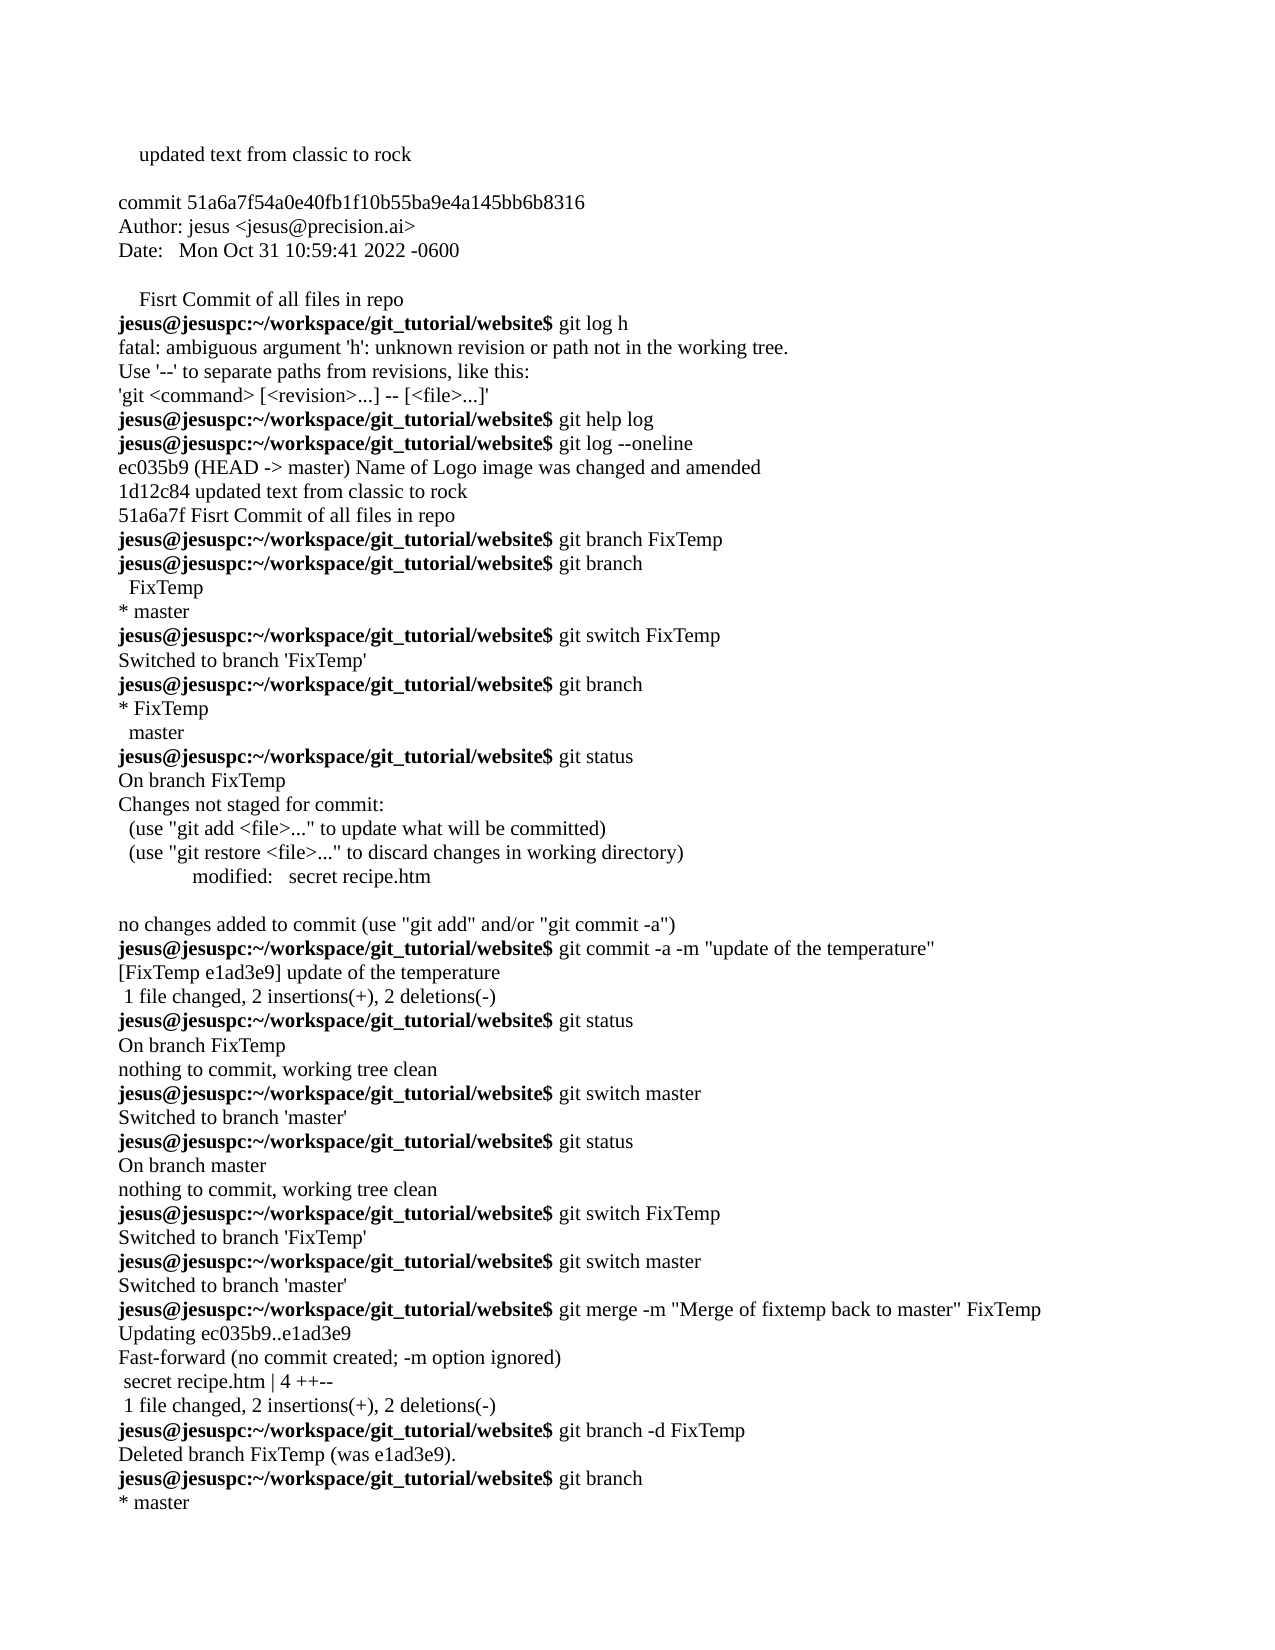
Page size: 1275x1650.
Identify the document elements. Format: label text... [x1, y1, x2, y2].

text [FixTemp e1ad3e9] update of the temperature [118, 960, 1157, 984]
text jesus@jesuspc:~/workspace/git_tutorial/website$ git status [118, 744, 1157, 768]
text Deleted branch FixTemp (was e1ad3e9). [118, 1442, 1157, 1466]
text modified: secret recipe.htm [118, 864, 1157, 888]
text jesus@jesuspc:~/workspace/git_tutorial/website$ git branch FixTemp [118, 527, 1157, 551]
text Changes not staged for commit: [118, 792, 1157, 816]
text jesus@jesuspc:~/workspace/git_tutorial/website$ git commit -a -m "update of the temperature" [118, 936, 1157, 960]
text Author: jesus <jesus@precision.ai> [118, 214, 1157, 238]
text fatal: ambiguous argument 'h': unknown revision or path not in the working tree. [118, 335, 1157, 359]
text jesus@jesuspc:~/workspace/git_tutorial/website$ git branch [118, 672, 1157, 696]
text FixTemp [118, 575, 1157, 599]
text Fisrt Commit of all files in repo [118, 287, 1157, 311]
text jesus@jesuspc:~/workspace/git_tutorial/website$ git log --oneline [118, 431, 1157, 455]
text ec035b9 (HEAD -> master) Name of Logo image was changed and amended [118, 455, 1157, 479]
text (use "git restore <file>..." to discard changes in working directory) [118, 840, 1157, 864]
text nothing to commit, working tree clean [118, 1177, 1157, 1201]
text Switched to branch 'FixTemp' [118, 647, 1157, 672]
text jesus@jesuspc:~/workspace/git_tutorial/website$ git branch [118, 1466, 1157, 1490]
text no changes added to commit (use "git add" and/or "git commit -a") [118, 912, 1157, 936]
text master [118, 720, 1157, 744]
text jesus@jesuspc:~/workspace/git_tutorial/website$ git status [118, 1008, 1157, 1032]
text Switched to branch 'FixTemp' [118, 1225, 1157, 1249]
text jesus@jesuspc:~/workspace/git_tutorial/website$ git switch FixTemp [118, 1201, 1157, 1225]
text jesus@jesuspc:~/workspace/git_tutorial/website$ git branch [118, 551, 1157, 575]
text jesus@jesuspc:~/workspace/git_tutorial/website$ git switch FixTemp [118, 623, 1157, 647]
text commit 51a6a7f54a0e40fb1f10b55ba9e4a145bb6b8316 [118, 190, 1157, 214]
text 'git <command> [<revision>...] -- [<file>...]' [118, 383, 1157, 407]
text secret recipe.htm | 4 ++-- [118, 1369, 1157, 1393]
text jesus@jesuspc:~/workspace/git_tutorial/website$ git branch -d FixTemp [118, 1417, 1157, 1442]
text Updating ec035b9..e1ad3e9 [118, 1321, 1157, 1345]
text jesus@jesuspc:~/workspace/git_tutorial/website$ git merge -m "Merge of fixtemp back to master" FixTemp [118, 1297, 1157, 1321]
text 1d12c84 updated text from classic to rock [118, 479, 1157, 503]
text 1 file changed, 2 insertions(+), 2 deletions(-) [118, 984, 1157, 1008]
text Date: Mon Oct 31 10:59:41 2022 -0600 [118, 238, 1157, 262]
text updated text from classic to rock [118, 142, 1157, 166]
text Fast-forward (no commit created; -m option ignored) [118, 1345, 1157, 1369]
text * master [118, 599, 1157, 623]
text jesus@jesuspc:~/workspace/git_tutorial/website$ git help log [118, 407, 1157, 431]
text jesus@jesuspc:~/workspace/git_tutorial/website$ git switch master [118, 1081, 1157, 1105]
text 1 file changed, 2 insertions(+), 2 deletions(-) [118, 1393, 1157, 1417]
text jesus@jesuspc:~/workspace/git_tutorial/website$ git switch master [118, 1249, 1157, 1273]
text jesus@jesuspc:~/workspace/git_tutorial/website$ git status [118, 1129, 1157, 1153]
text nothing to commit, working tree clean [118, 1057, 1157, 1081]
text * FixTemp [118, 696, 1157, 720]
text Switched to branch 'master' [118, 1105, 1157, 1129]
text jesus@jesuspc:~/workspace/git_tutorial/website$ git log h [118, 311, 1157, 335]
text Switched to branch 'master' [118, 1273, 1157, 1297]
text On branch FixTemp [118, 768, 1157, 792]
text Use '--' to separate paths from revisions, like this: [118, 359, 1157, 383]
text On branch master [118, 1153, 1157, 1177]
text On branch FixTemp [118, 1032, 1157, 1057]
text 51a6a7f Fisrt Commit of all files in repo [118, 503, 1157, 527]
text * master [118, 1490, 1157, 1514]
text (use "git add <file>..." to update what will be committed) [118, 816, 1157, 840]
